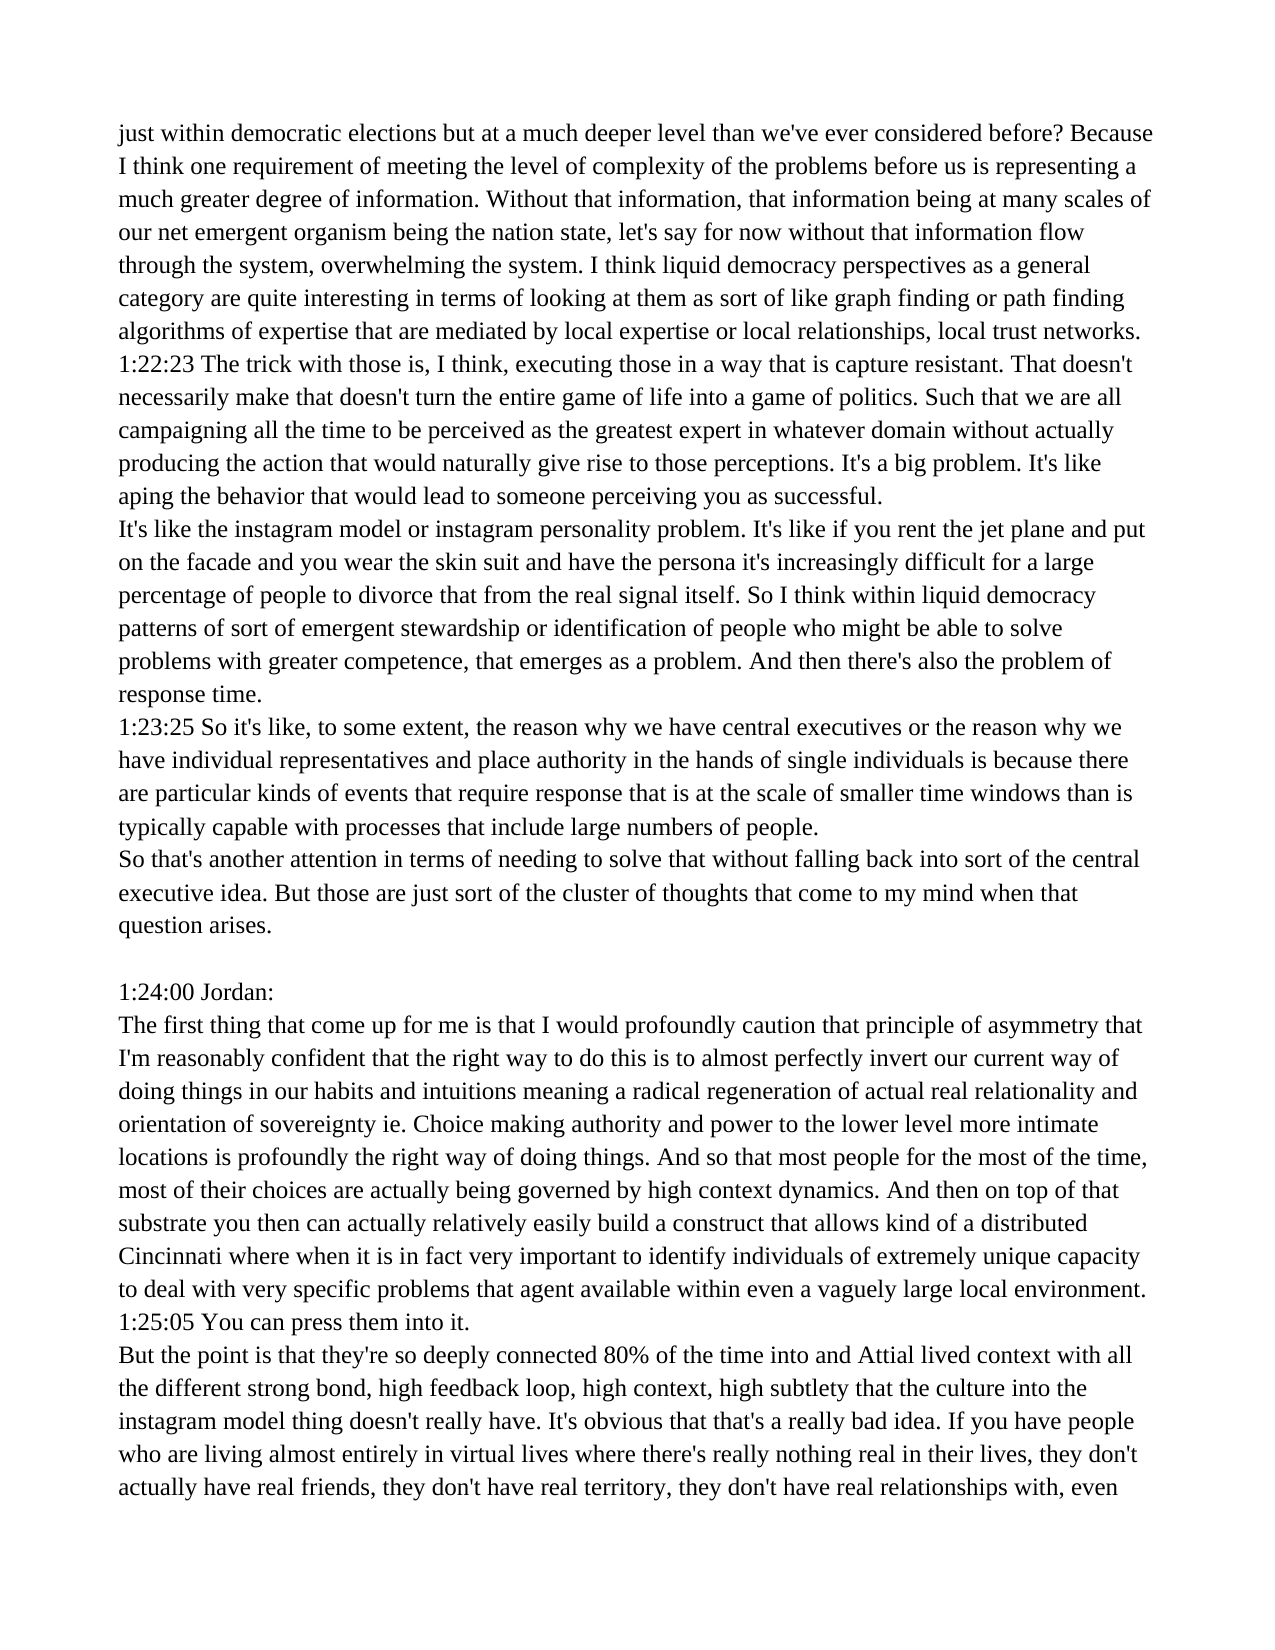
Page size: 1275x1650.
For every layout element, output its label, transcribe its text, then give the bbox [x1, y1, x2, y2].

text So that's another attention in terms of needing to solve that without falling back into sort of the central executive idea. But those are just sort of the cluster of thoughts that come to my mind when that question arises. [118, 844, 1157, 939]
text It's like the instagram model or instagram personality problem. It's like if you rent the jet plane and put on the facade and you wear the skin suit and have the persona it's increasingly difficult for a large percentage of people to divorce that from the real signal itself. So I think within liquid democracy patterns of sort of emergent stewardship or identification of people who might be able to solve problems with greater competence, that emerges as a problem. And then there's also the problem of response time. [118, 514, 1157, 708]
text The first thing that come up for me is that I would profoundly caution that principle of asymmetry that I'm reasonably confident that the right way to do this is to almost perfectly invert our current way of doing things in our habits and intuitions meaning a radical regeneration of actual real relationality and orientation of sovereignty ie. Choice making authority and power to the lower level more intimate locations is profoundly the right way of doing things. And so that most people for the most of the time, most of their choices are actually being governed by high context dynamics. And then on top of that substrate you then can actually relatively easily build a construct that allows kind of a distributed Cincinnati where when it is in fact very important to identify individuals of extremely unique capacity to deal with very specific problems that agent available within even a vaguely large local environment. [118, 1010, 1157, 1303]
text 1:23:25 So it's like, to some extent, the reason why we have central executives or the reason why we have individual representatives and place authority in the hands of single individuals is because there are particular kinds of events that require response that is at the scale of smaller time windows than is typically capable with processes that include large numbers of people. [118, 712, 1157, 840]
text But the point is that they're so deeply connected 80% of the time into and Attial lived context with all the different strong bond, high feedback loop, high context, high subtlety that the culture into the instagram model thing doesn't really have. It's obvious that that's a really bad idea. If you have people who are living almost entirely in virtual lives where there's really nothing real in their lives, they don't actually have real friends, they don't have real territory, they don't have real relationships with, even [118, 1340, 1157, 1501]
text 1:25:05 You can press them into it. [118, 1307, 1157, 1336]
text 1:24:00 Jordan: [118, 977, 1157, 1005]
text just within democratic elections but at a much deeper level than we've ever considered before? Because I think one requirement of meeting the level of complexity of the problems before us is representing a much greater degree of information. Without that information, that information being at many scales of our net emergent organism being the nation state, let's say for now without that information flow through the system, overwhelming the system. I think liquid democracy perspectives as a general category are quite interesting in terms of looking at them as sort of like graph finding or path finding algorithms of expertise that are mediated by local expertise or local relationships, local trust networks. [118, 118, 1157, 345]
text 1:22:23 The trick with those is, I think, executing those in a way that is capture resistant. That doesn't necessarily make that doesn't turn the entire game of life into a game of politics. Such that we are all campaigning all the time to be perceived as the greatest expert in whatever domain without actually producing the action that would naturally give rise to those perceptions. It's a big problem. It's like aping the behavior that would lead to someone perceiving you as successful. [118, 349, 1157, 510]
